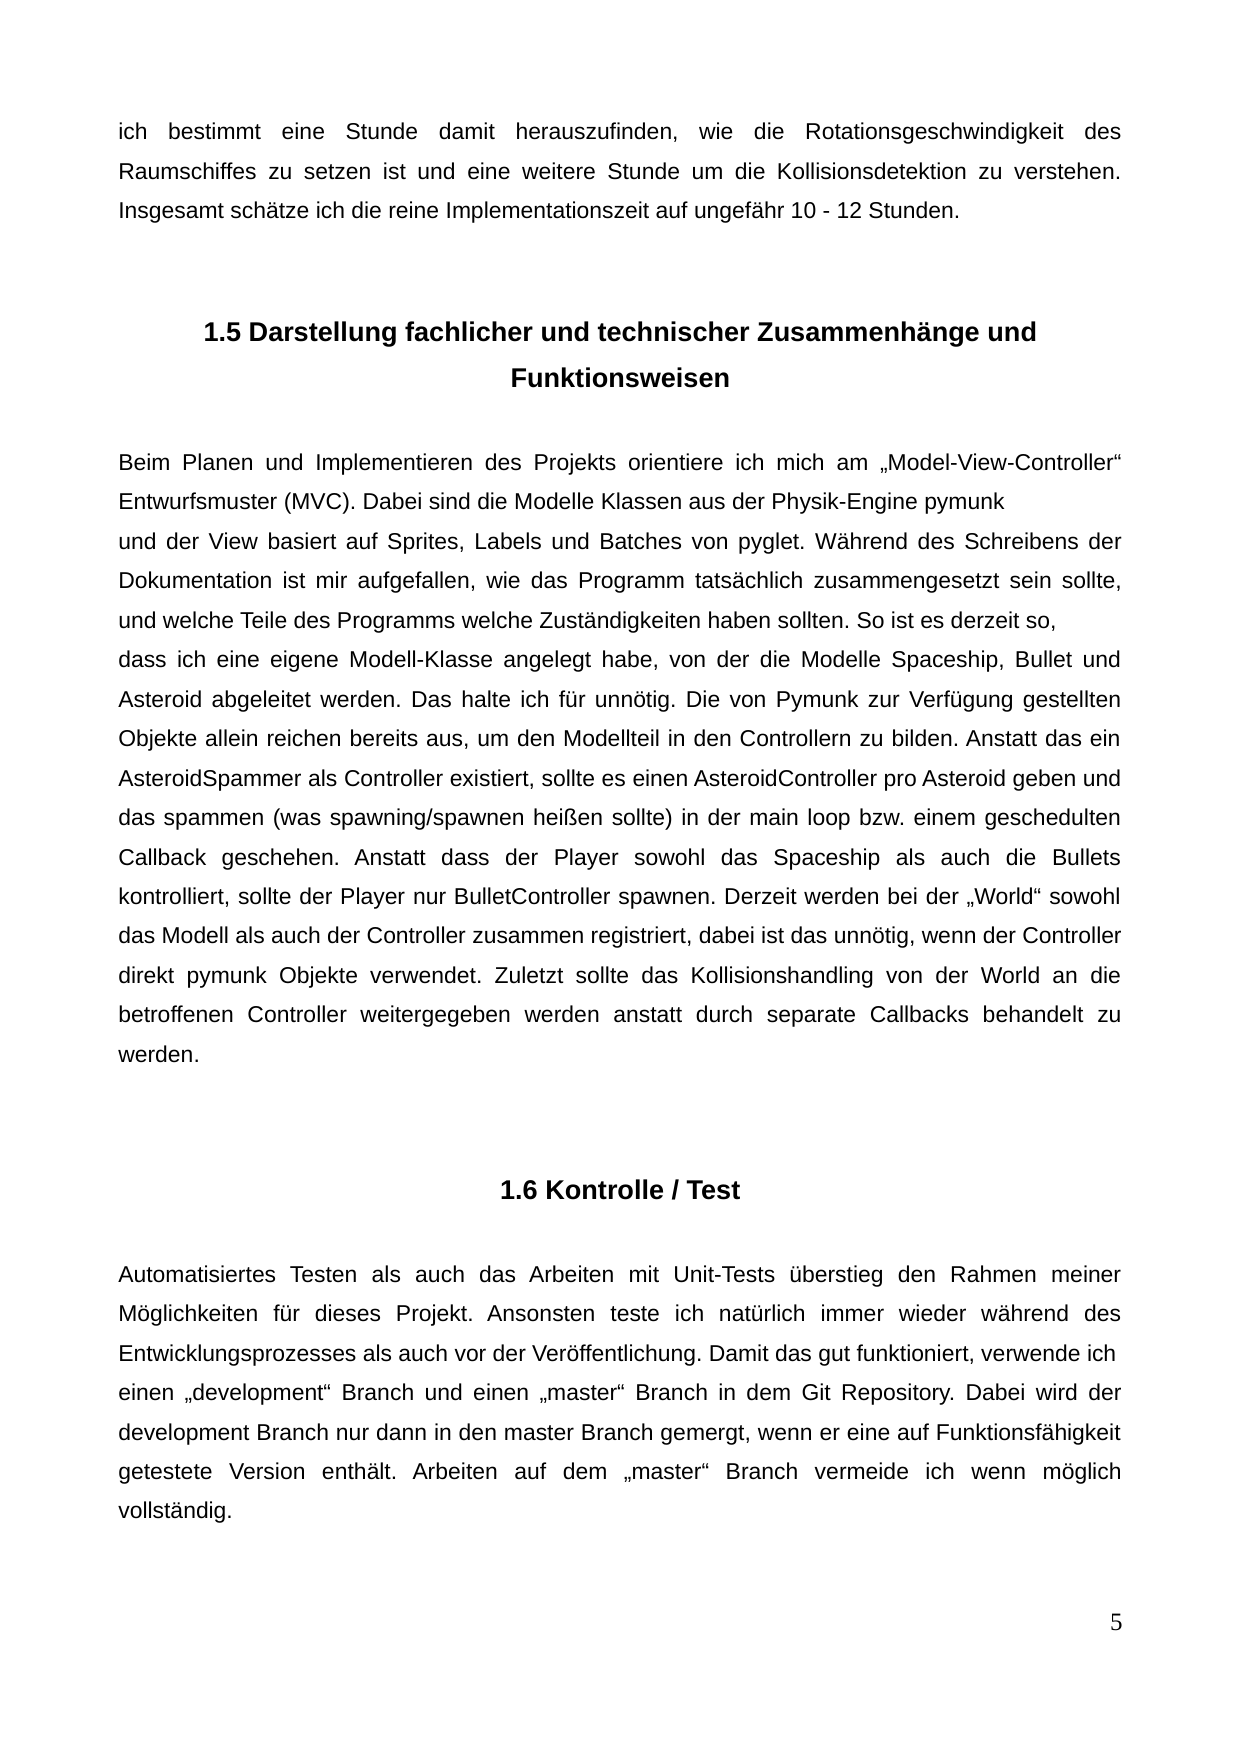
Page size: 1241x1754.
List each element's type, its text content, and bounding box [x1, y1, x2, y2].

text Automatisiertes Testen als auch das Arbeiten mit Unit-Tests überstieg den Rahmen meiner Möglichkeiten für dieses Projekt. Ansonsten teste ich natürlich immer wieder während des Entwicklungsprozesses als auch vor der Veröffentlichung. Damit das gut funktioniert, verwende ich [118, 1261, 1122, 1366]
text 1.5 Darstellung fachlicher und technischer Zusammenhänge und Funktionsweisen [118, 316, 1122, 394]
text dass ich eine eigene Modell-Klasse angelegt habe, von der die Modelle Spaceship, Bullet und Asteroid abgeleitet werden. Das halte ich für unnötig. Die von Pymunk zur Verfügung gestellten Objekte allein reichen bereits aus, um den Modellteil in den Controllern zu bilden. Anstatt das ein AsteroidSpammer als Controller existiert, sollte es einen AsteroidController pro Asteroid geben und das spammen (was spawning/spawnen heißen sollte) in der main loop bzw. einem geschedulten Callback geschehen. Anstatt dass der Player sowohl das Spaceship als auch die Bullets kontrolliert, sollte der Player nur BulletController spawnen. Derzeit werden bei der „World“ sowohl das Modell als auch der Controller zusammen registriert, dabei ist das unnötig, wenn der Controller direkt pymunk Objekte verwendet. Zuletzt sollte das Kollisionshandling von der World an die betroffenen Controller weitergegeben werden anstatt durch separate Callbacks behandelt zu werden. [118, 646, 1122, 1067]
text Beim Planen und Implementieren des Projekts orientiere ich mich am „Model-View-Controller“ Entwurfsmuster (MVC). Dabei sind die Modelle Klassen aus der Physik-Engine pymunk [118, 449, 1122, 514]
text ich bestimmt eine Stunde damit herauszufinden, wie die Rotationsgeschwindigkeit des Raumschiffes zu setzen ist und eine weitere Stunde um die Kollisionsdetektion zu verstehen. Insgesamt schätze ich die reine Implementationszeit auf ungefähr 10 - 12 Stunden. [118, 118, 1122, 223]
text 1.6 Kontrolle / Test [118, 1174, 1122, 1205]
text einen „development“ Branch und einen „master“ Branch in dem Git Repository. Dabei wird der development Branch nur dann in den master Branch gemergt, wenn er eine auf Funktionsfähigkeit getestete Version enthält. Arbeiten auf dem „master“ Branch vermeide ich wenn möglich vollständig. [118, 1379, 1122, 1524]
text und der View basiert auf Sprites, Labels und Batches von pyglet. Während des Schreibens der Dokumentation ist mir aufgefallen, wie das Programm tatsächlich zusammengesetzt sein sollte, und welche Teile des Programms welche Zuständigkeiten haben sollten. So ist es derzeit so, [118, 528, 1122, 633]
